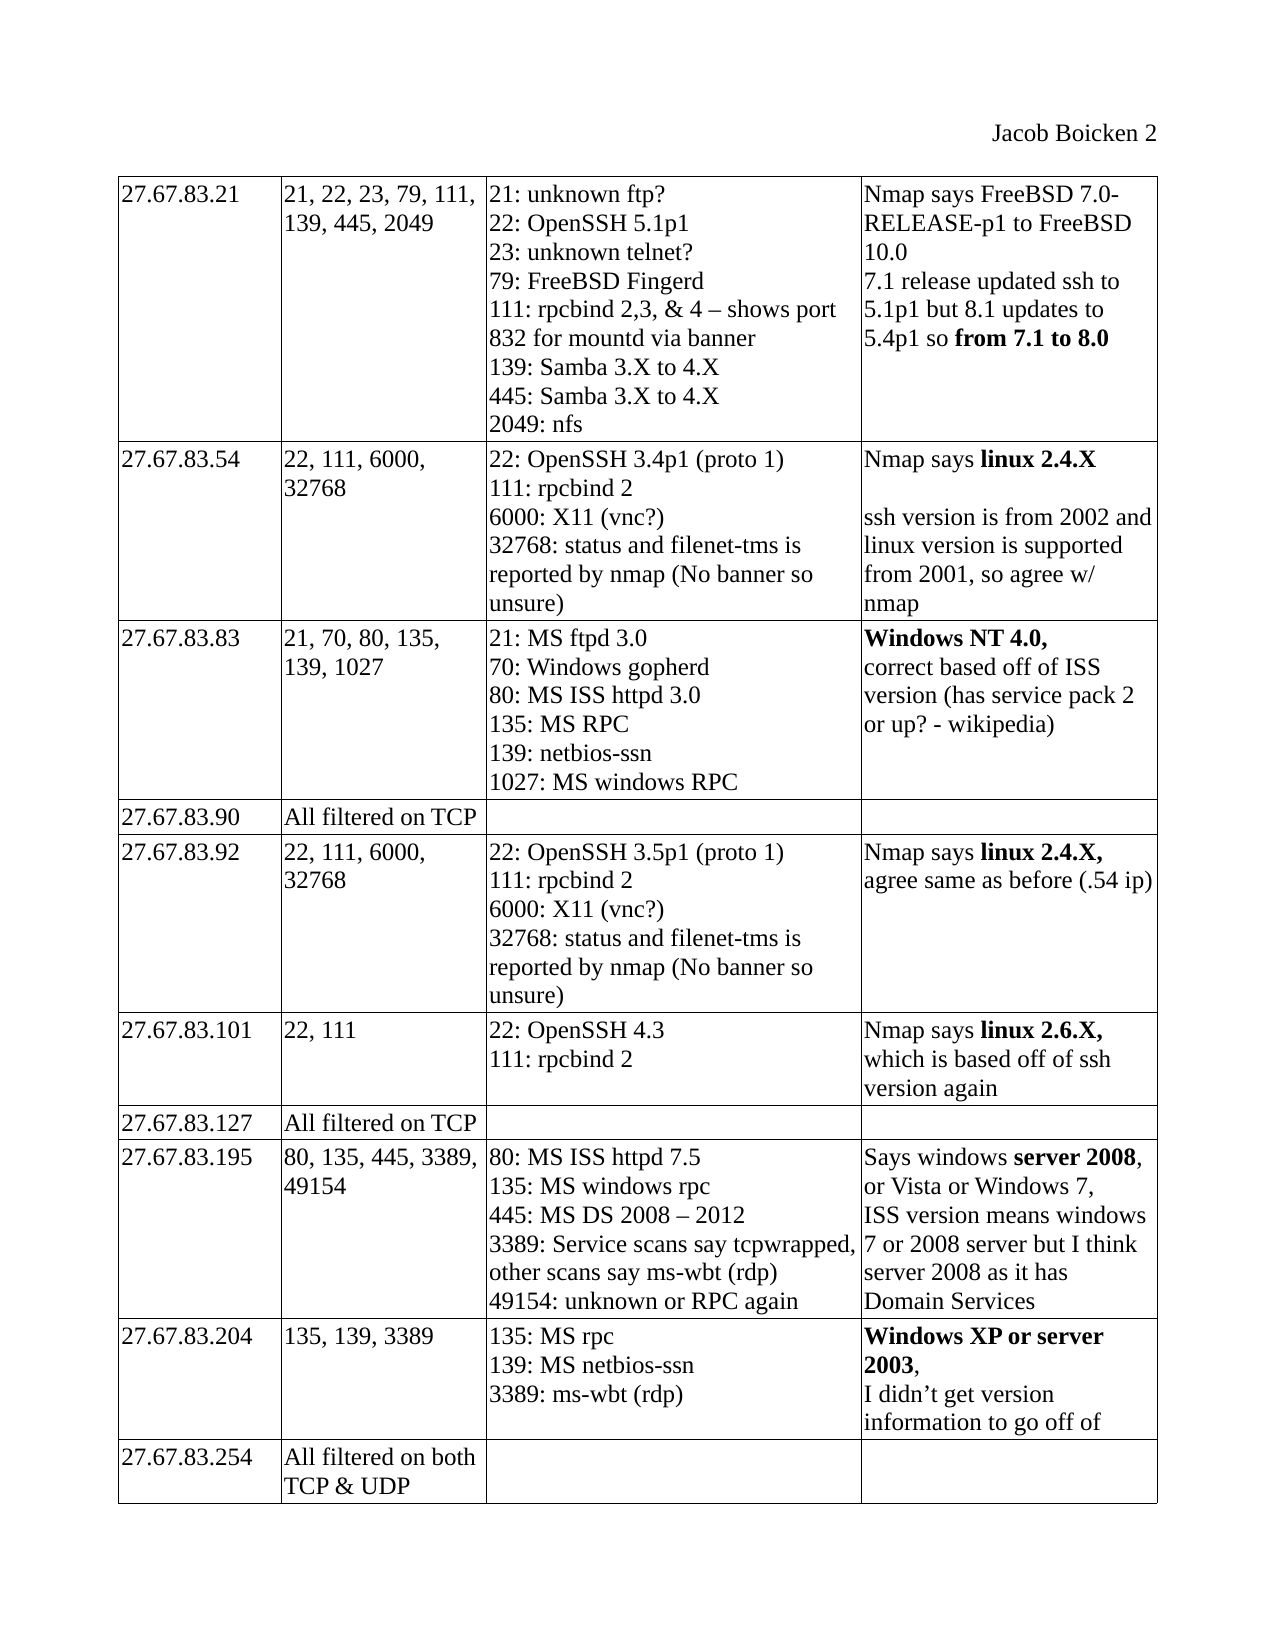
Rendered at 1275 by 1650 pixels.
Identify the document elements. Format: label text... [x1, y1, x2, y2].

table_cell 135: MS rpc 139: MS netbios-ssn 3389: ms-wbt (rdp) [487, 1319, 861, 1439]
table_cell 22: OpenSSH 3.5p1 (proto 1) 111: rpcbind 2 6000: X11 (vnc?) 32768: status and filenet-tms is reported by nmap (No banner so unsure) [487, 835, 861, 1012]
table_cell [487, 800, 861, 833]
table_cell 80, 135, 445, 3389, 49154 [282, 1140, 486, 1318]
table_cell 80: MS ISS httpd 7.5 135: MS windows rpc 445: MS DS 2008 – 2012 3389: Service scans say tcpwrapped, other scans say ms-wbt (rdp) 49154: unknown or RPC again [487, 1140, 861, 1318]
table_cell 22: OpenSSH 4.3 111: rpcbind 2 [487, 1013, 861, 1104]
table_cell Nmap says linux 2.4.X ssh version is from 2002 and linux version is supported from 2001, so agree w/ nmap [862, 442, 1157, 620]
table_cell Nmap says linux 2.4.X, agree same as before (.54 ip) [862, 835, 1157, 1012]
table_cell 22, 111, 6000, 32768 [282, 442, 486, 620]
table_cell 21: unknown ftp? 22: OpenSSH 5.1p1 23: unknown telnet? 79: FreeBSD Fingerd 111: rpcbind 2,3, & 4 – shows port 832 for mountd via banner 139: Samba 3.X to 4.X 445: Samba 3.X to 4.X 2049: nfs [487, 177, 861, 441]
table_cell Nmap says linux 2.6.X, which is based off of ssh version again [862, 1013, 1157, 1104]
table_cell 22, 111, 6000, 32768 [282, 835, 486, 1012]
table_cell 27.67.83.204 [119, 1319, 281, 1439]
table_cell Says windows server 2008, or Vista or Windows 7, ISS version means windows 7 or 2008 server but I think server 2008 as it has Domain Services [862, 1140, 1157, 1318]
table_cell 21, 70, 80, 135, 139, 1027 [282, 621, 486, 798]
table_cell All filtered on TCP [282, 1106, 486, 1139]
table_cell Windows XP or server 2003, I didn’t get version information to go off of [862, 1319, 1157, 1439]
table_cell [862, 1440, 1157, 1503]
table_cell [862, 800, 1157, 833]
table_cell All filtered on both TCP & UDP [282, 1440, 486, 1503]
table_cell [487, 1440, 861, 1503]
table_cell 21: MS ftpd 3.0 70: Windows gopherd 80: MS ISS httpd 3.0 135: MS RPC 139: netbios-ssn 1027: MS windows RPC [487, 621, 861, 798]
table_cell [487, 1106, 861, 1139]
table_cell All filtered on TCP [282, 800, 486, 833]
table_cell 27.67.83.127 [119, 1106, 281, 1139]
table_cell 27.67.83.54 [119, 442, 281, 620]
table_cell 27.67.83.21 [119, 177, 281, 441]
table_cell 22, 111 [282, 1013, 486, 1104]
table_cell 27.67.83.195 [119, 1140, 281, 1318]
table_cell Windows NT 4.0, correct based off of ISS version (has service pack 2 or up? - wikipedia) [862, 621, 1157, 798]
table_cell 27.67.83.101 [119, 1013, 281, 1104]
table_cell 27.67.83.92 [119, 835, 281, 1012]
table_cell 21, 22, 23, 79, 111, 139, 445, 2049 [282, 177, 486, 441]
table_cell 135, 139, 3389 [282, 1319, 486, 1439]
table_cell 27.67.83.83 [119, 621, 281, 798]
table_cell 27.67.83.254 [119, 1440, 281, 1503]
table_cell [862, 1106, 1157, 1139]
table_cell Nmap says FreeBSD 7.0-RELEASE-p1 to FreeBSD 10.0 7.1 release updated ssh to 5.1p1 but 8.1 updates to 5.4p1 so from 7.1 to 8.0 [862, 177, 1157, 441]
table_cell 22: OpenSSH 3.4p1 (proto 1) 111: rpcbind 2 6000: X11 (vnc?) 32768: status and filenet-tms is reported by nmap (No banner so unsure) [487, 442, 861, 620]
table_cell 27.67.83.90 [119, 800, 281, 833]
